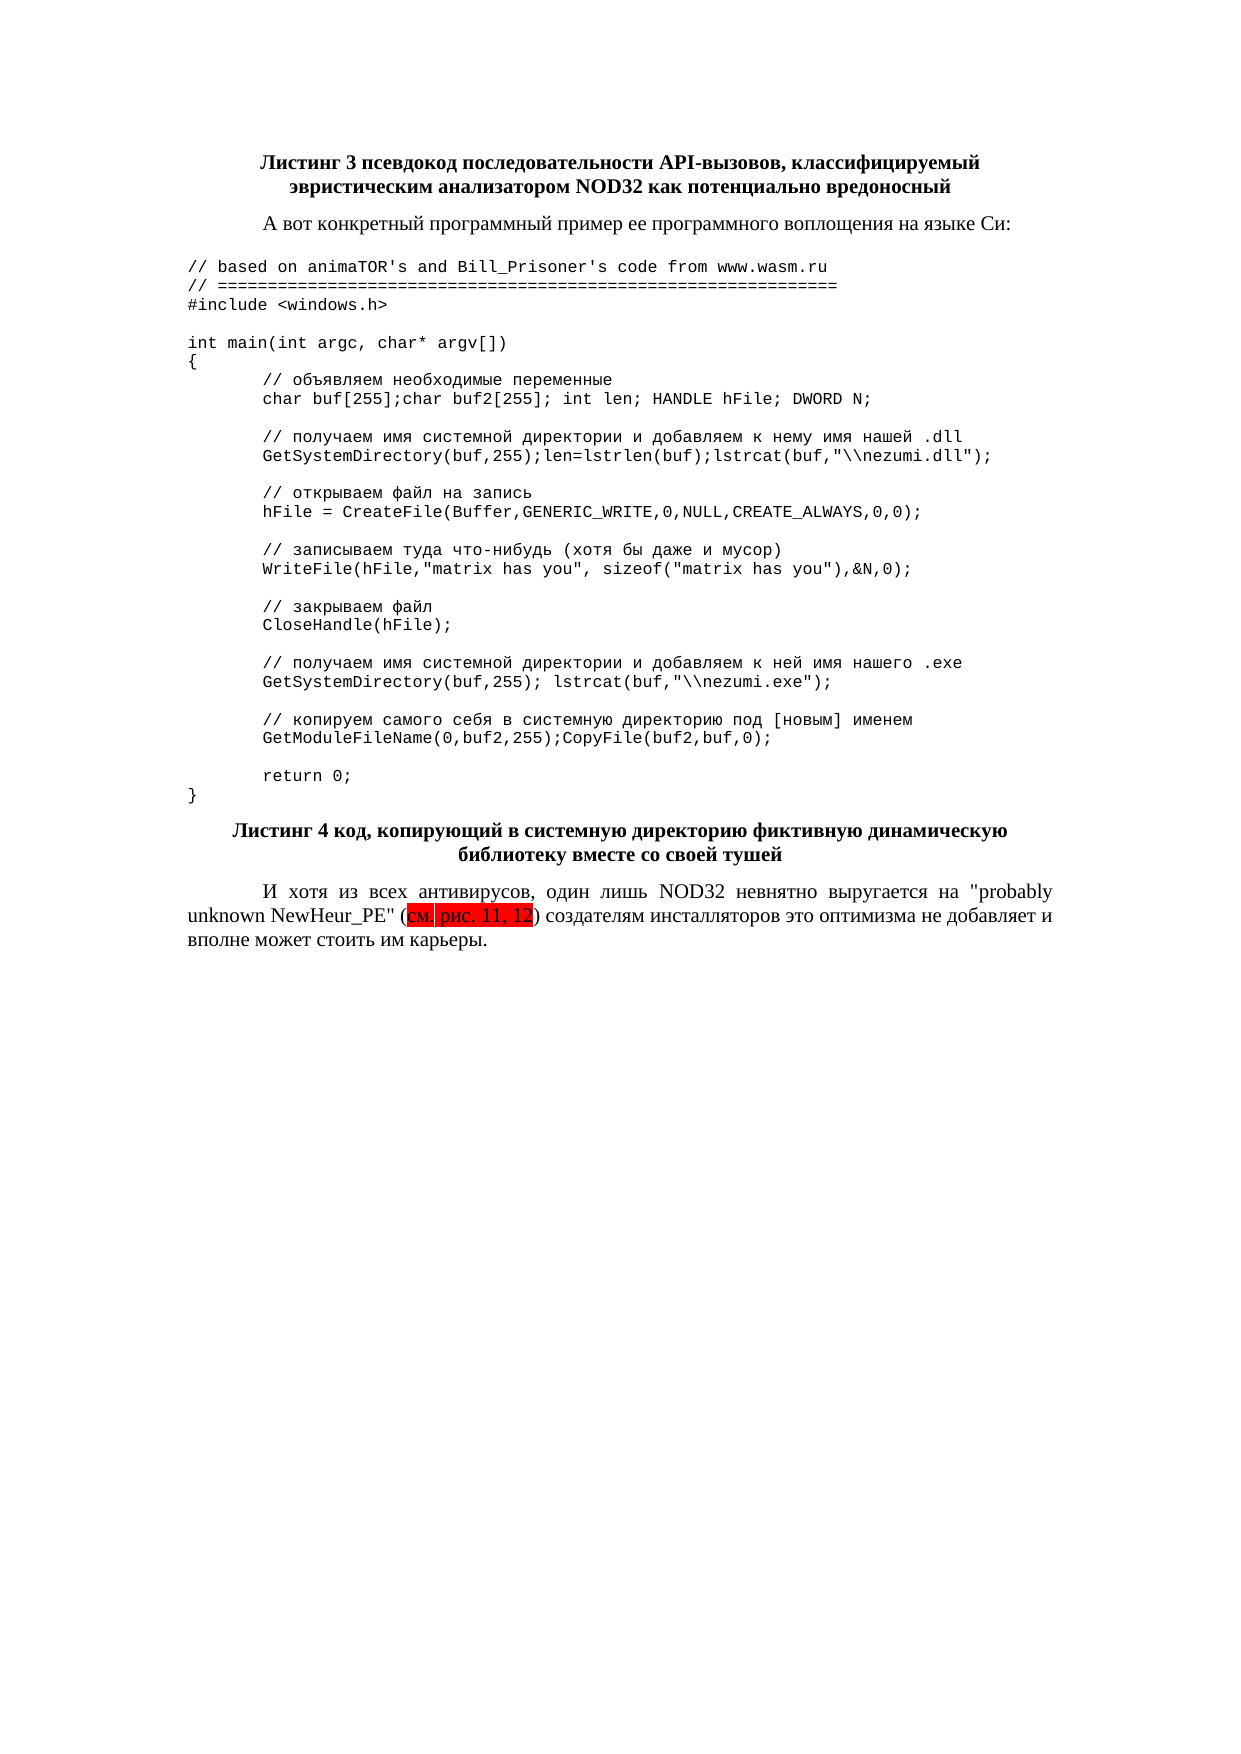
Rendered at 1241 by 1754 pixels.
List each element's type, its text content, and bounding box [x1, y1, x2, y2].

text // based on animaTOR's and Bill_Prisoner's code from www.wasm.ru [187, 259, 1053, 278]
text // получаем имя системной директории и добавляем к нему имя нашей .dll [187, 428, 1053, 447]
text WriteFile(hFile,"matrix has you", sizeof("matrix has you"),&N,0); [187, 560, 1053, 579]
text // объявляем необходимые переменные [187, 372, 1053, 391]
text Листинг 4 код, копирующий в системную директорию фиктивную динамическую библиотеку вместе со своей тушей [187, 818, 1053, 866]
text return 0; [187, 768, 1053, 787]
text // записываем туда что-нибудь (хотя бы даже и мусор) [187, 542, 1053, 560]
text // закрываем файл [187, 598, 1053, 617]
text Листинг 3 псевдокод последовательности API-вызовов, классифицируемый эвристическим анализатором NOD32 как потенциально вредоносный [187, 150, 1053, 198]
text { [187, 353, 1053, 372]
text hFile = CreateFile(Buffer,GENERIC_WRITE,0,NULL,CREATE_ALWAYS,0,0); [187, 504, 1053, 523]
text // копируем самого себя в системную директорию под [новым] именем [187, 711, 1053, 730]
text И хотя из всех антивирусов, один лишь NOD32 невнятно выругается на "probably unknown NewHeur_PE" (см. рис. 11, 12) создателям инсталляторов это оптимизма не добавляет и вполне может стоить им карьеры. [187, 879, 1053, 951]
text GetSystemDirectory(buf,255);len=lstrlen(buf);lstrcat(buf,"\\nezumi.dll"); [187, 447, 1053, 466]
text // ============================================================== [187, 278, 1053, 296]
text А вот конкретный программный пример ее программного воплощения на языке Си: [187, 211, 1053, 235]
text char buf[255];char buf2[255]; int len; HANDLE hFile; DWORD N; [187, 391, 1053, 409]
text GetSystemDirectory(buf,255); lstrcat(buf,"\\nezumi.exe"); [187, 673, 1053, 692]
text int main(int argc, char* argv[]) [187, 334, 1053, 353]
text CloseHandle(hFile); [187, 617, 1053, 636]
text // открываем файл на запись [187, 485, 1053, 504]
text } [187, 787, 1053, 806]
text // получаем имя системной директории и добавляем к ней имя нашего .exe [187, 655, 1053, 673]
text #include <windows.h> [187, 296, 1053, 315]
text GetModuleFileName(0,buf2,255);CopyFile(buf2,buf,0); [187, 730, 1053, 749]
